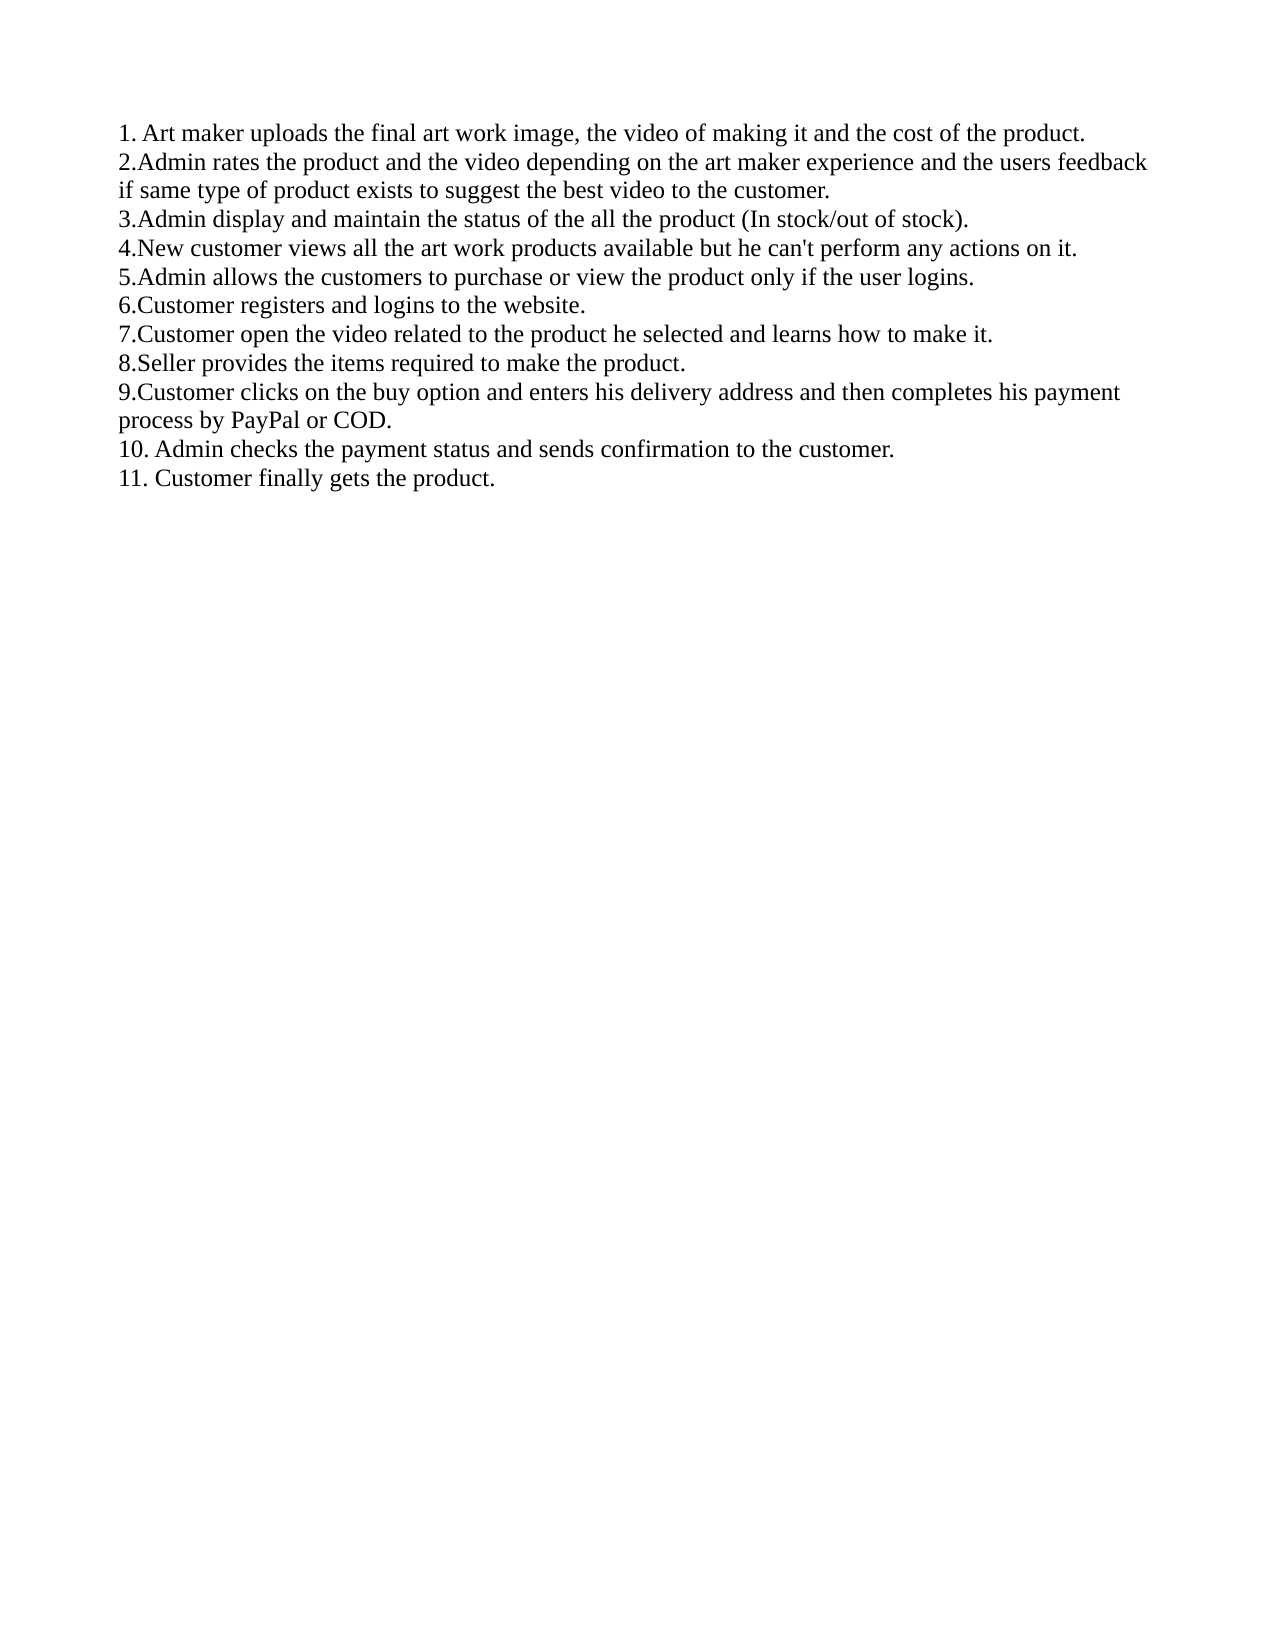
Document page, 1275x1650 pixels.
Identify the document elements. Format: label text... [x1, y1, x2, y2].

text 4.New customer views all the art work products available but he can't perform any actions on it. [118, 233, 1157, 262]
text 10. Admin checks the payment status and sends confirmation to the customer. [118, 434, 1157, 463]
text 6.Customer registers and logins to the website. [118, 291, 1157, 319]
text 3.Admin display and maintain the status of the all the product (In stock/out of stock). [118, 204, 1157, 233]
text 7.Customer open the video related to the product he selected and learns how to make it. [118, 319, 1157, 348]
text 8.Seller provides the items required to make the product. [118, 348, 1157, 377]
text 11. Customer finally gets the product. [118, 463, 1157, 492]
text 2.Admin rates the product and the video depending on the art maker experience and the users feedback if same type of product exists to suggest the best video to the customer. [118, 147, 1157, 204]
text 9.Customer clicks on the buy option and enters his delivery address and then completes his payment process by PayPal or COD. [118, 377, 1157, 434]
text 1. Art maker uploads the final art work image, the video of making it and the cost of the product. [118, 118, 1157, 147]
text 5.Admin allows the customers to purchase or view the product only if the user logins. [118, 262, 1157, 291]
